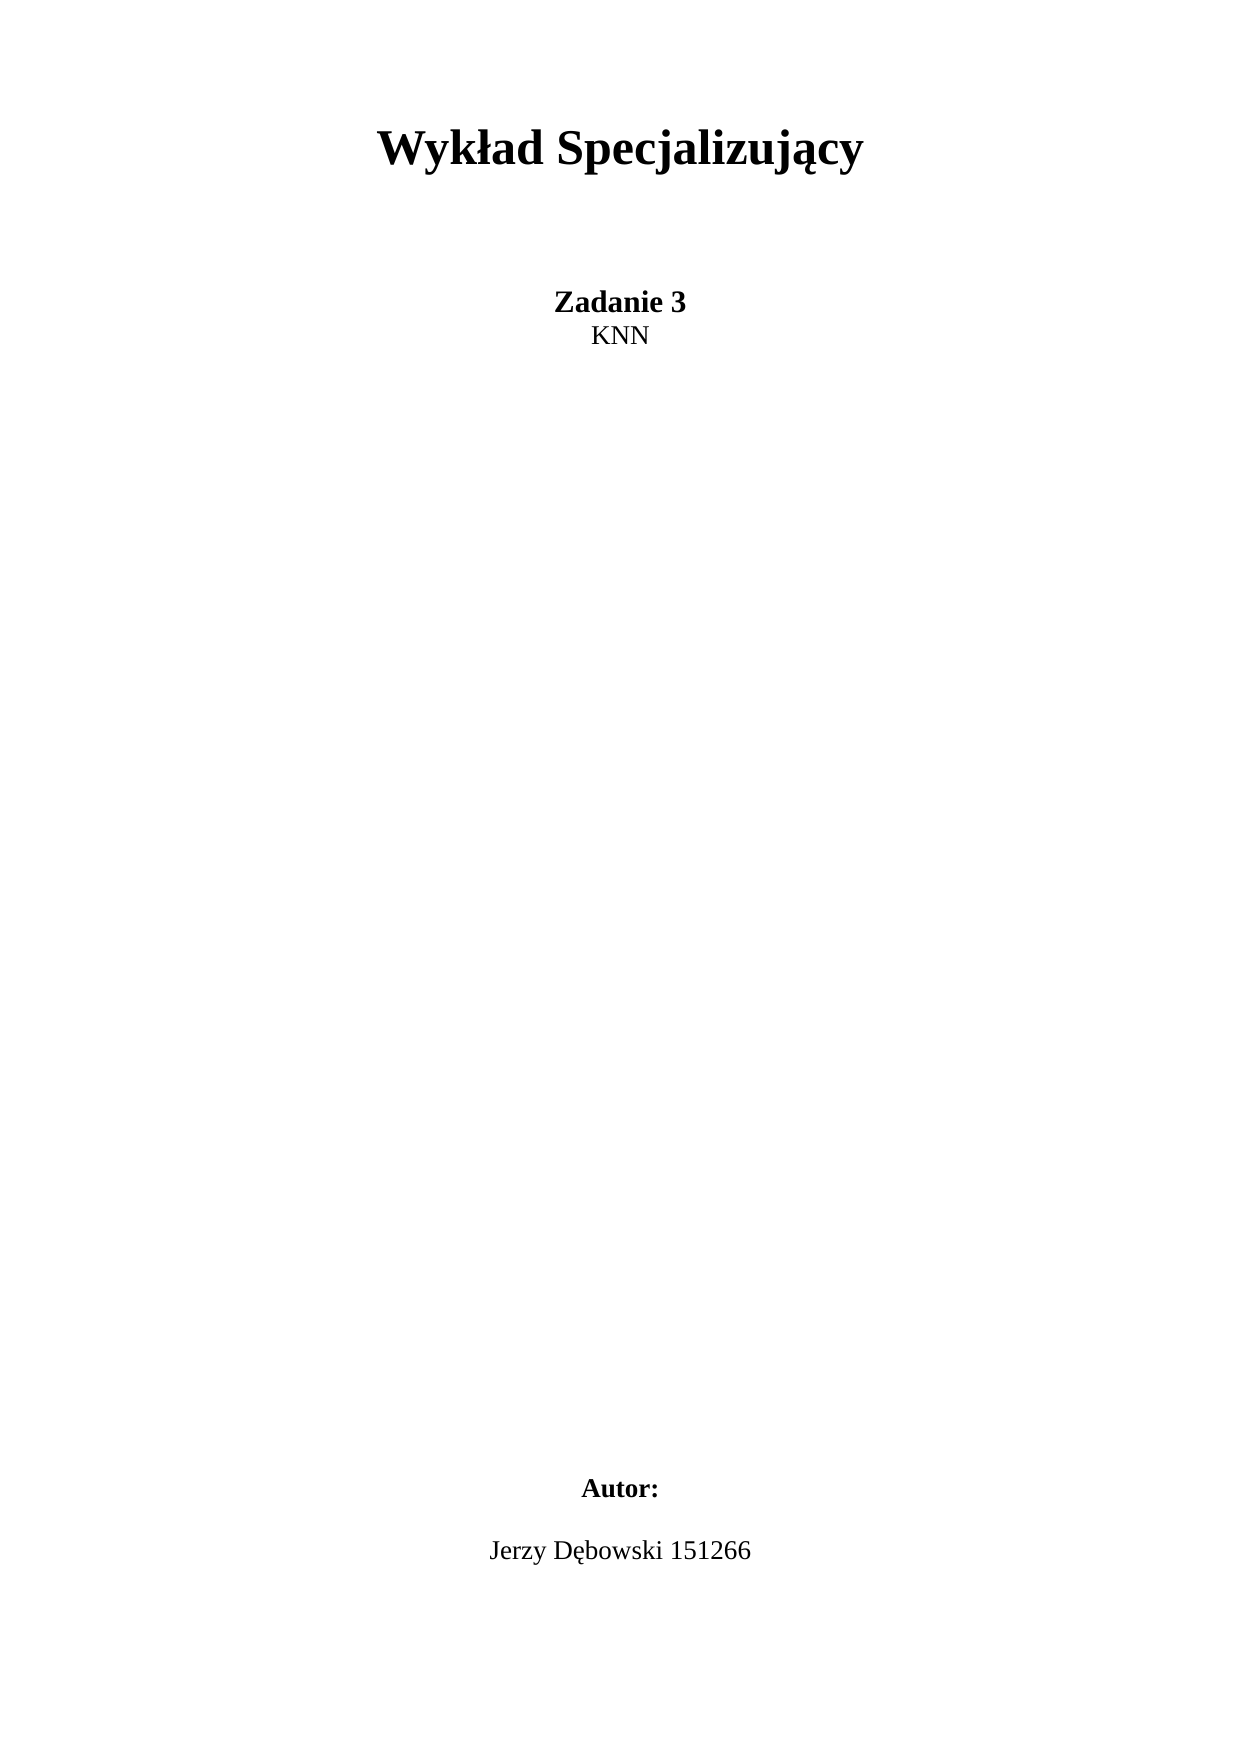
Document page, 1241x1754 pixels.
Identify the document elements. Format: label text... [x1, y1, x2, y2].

text Autor: [118, 1472, 1122, 1503]
text Zadanie 3 KNN [118, 283, 1122, 351]
text Jerzy Dębowski 151266 [118, 1534, 1122, 1565]
text Wykład Specjalizujący [118, 118, 1122, 176]
